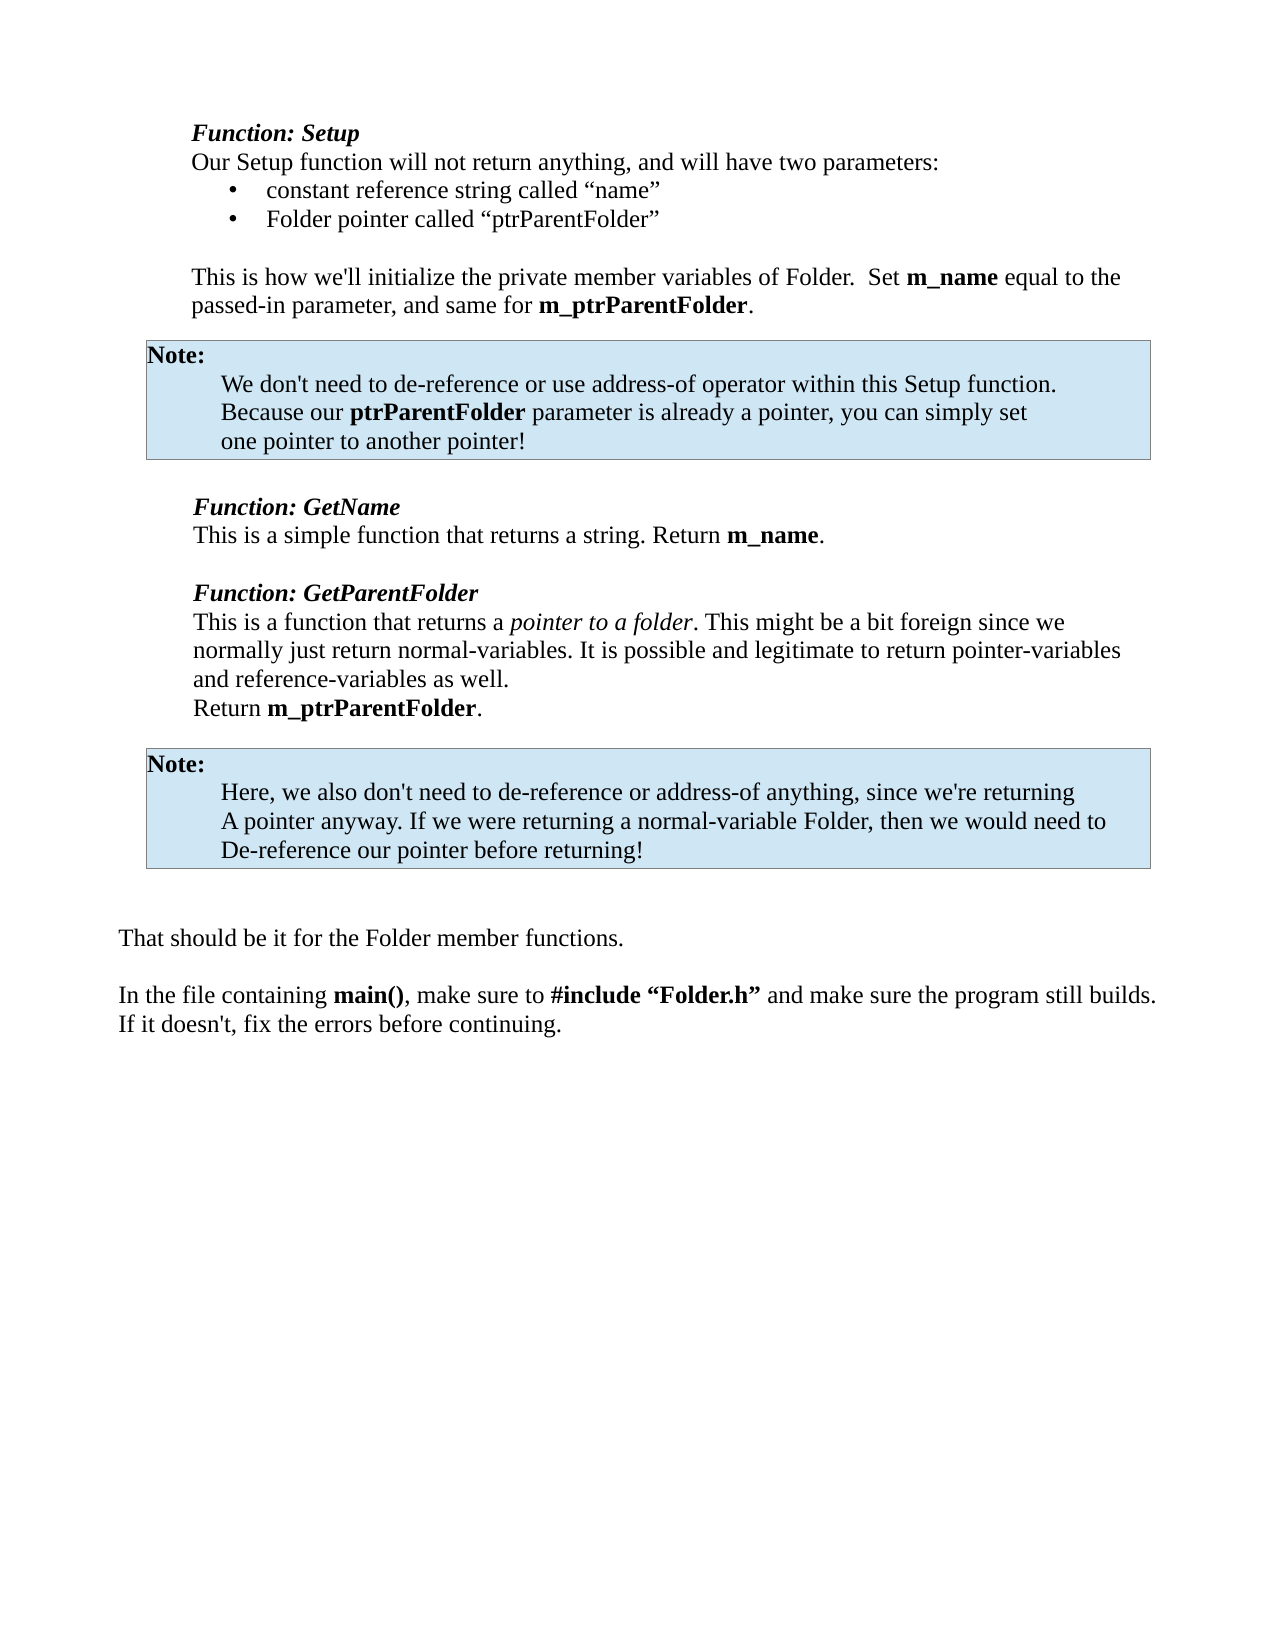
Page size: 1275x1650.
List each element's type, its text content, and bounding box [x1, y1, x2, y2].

text This is a simple function that returns a string. Return m_name. [193, 521, 1157, 549]
text This is a function that returns a pointer to a folder. This might be a bit foreign since we normally just return normal-variables. It is possible and legitimate to return pointer-variables and reference-variables as well. [193, 607, 1157, 693]
text Function: GetName [193, 492, 1157, 521]
list Folder pointer called “ptrParentFolder” [228, 204, 1157, 233]
text Function: GetParentFolder [193, 578, 1157, 607]
text Our Setup function will not return anything, and will have two parameters: [191, 147, 1157, 176]
text This is how we'll initialize the private member variables of Folder. Set m_name equal to the passed-in parameter, and same for m_ptrParentFolder. [191, 262, 1157, 319]
list constant reference string called “name” [228, 176, 1157, 204]
text Return m_ptrParentFolder. [193, 693, 1157, 722]
text That should be it for the Folder member functions. [118, 923, 1157, 952]
text Function: Setup [191, 118, 1157, 147]
text In the file containing main(), make sure to #include “Folder.h” and make sure the program still builds. If it doesn't, fix the errors before continuing. [118, 981, 1157, 1038]
